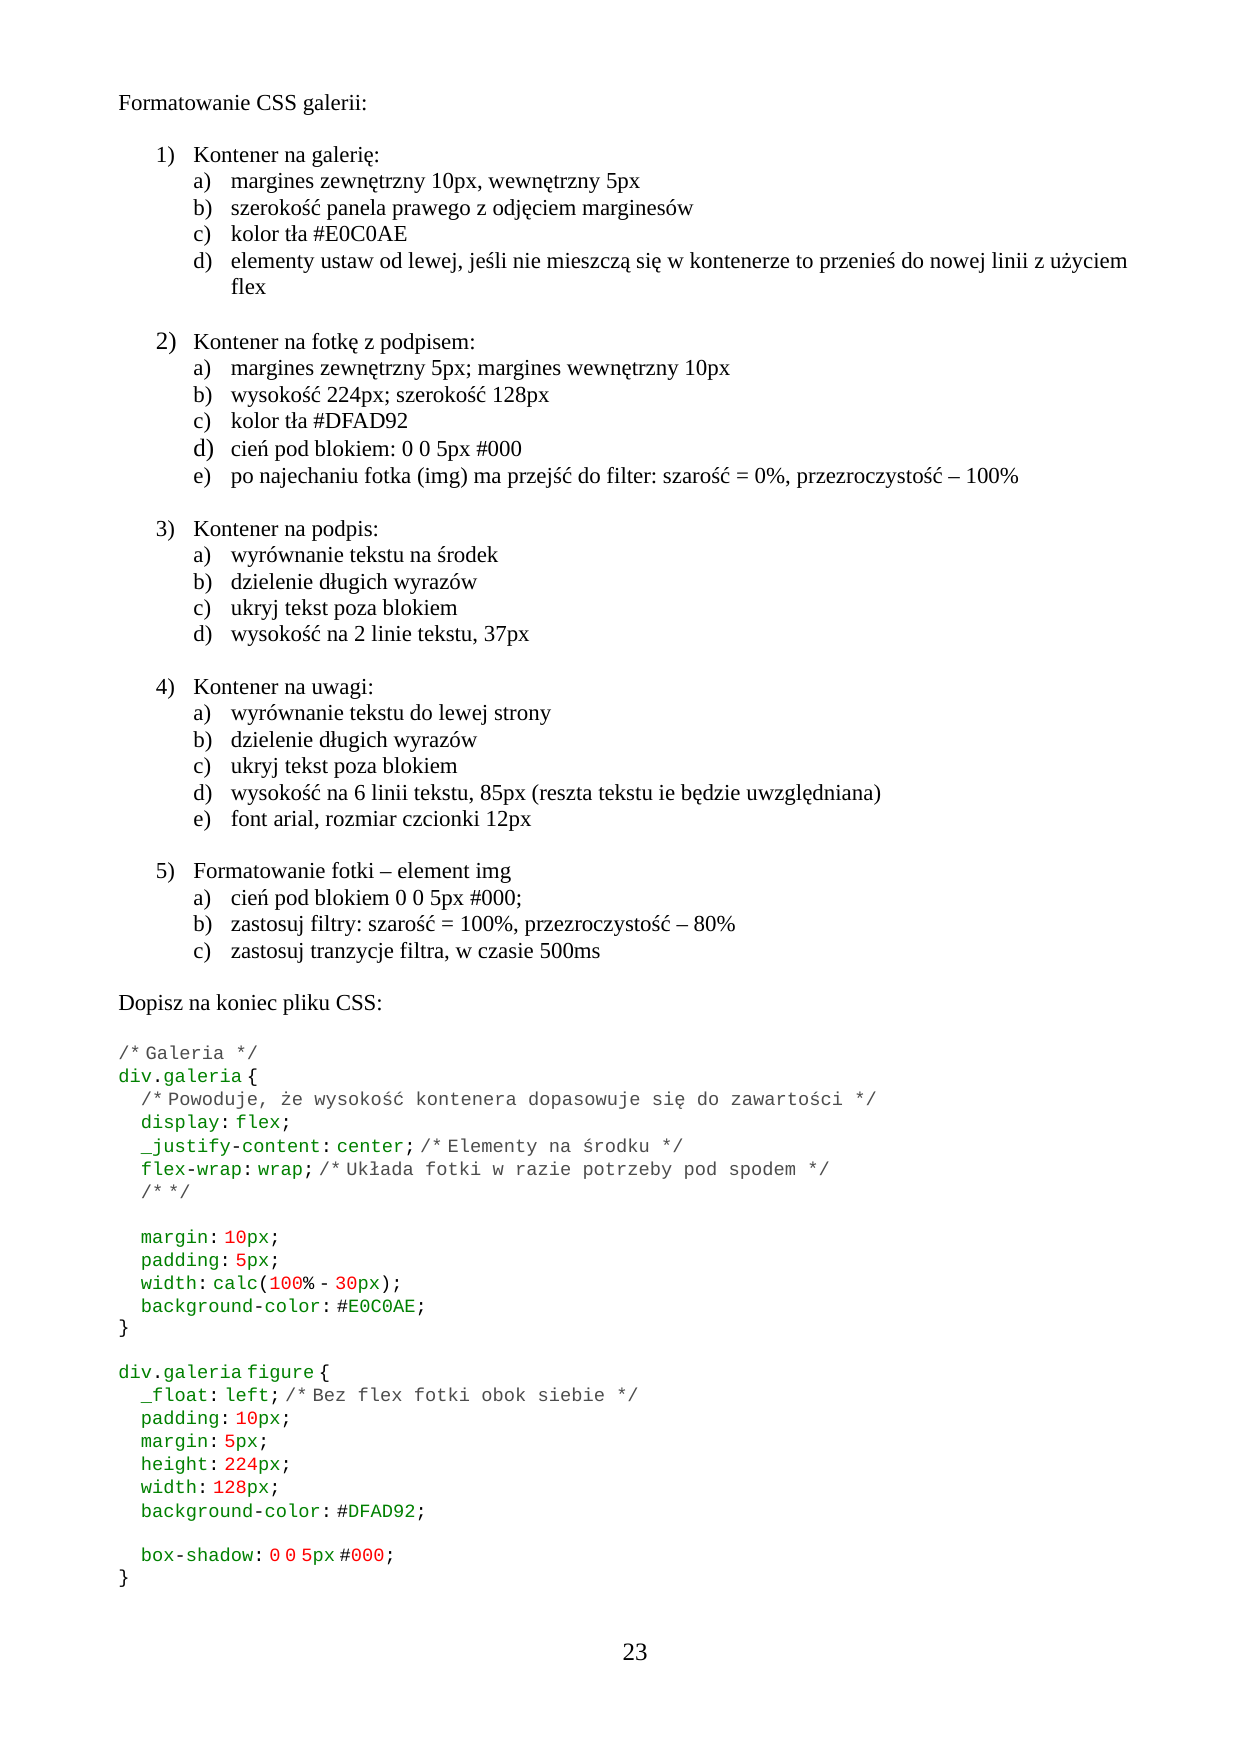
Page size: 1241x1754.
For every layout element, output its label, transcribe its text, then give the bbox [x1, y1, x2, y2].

text width: 128px; [118, 1476, 1152, 1499]
list cień pod blokiem: 0 0 5px #000 [193, 433, 1152, 462]
list margines zewnętrzny 5px; margines wewnętrzny 10px [193, 354, 1152, 381]
text flex-wrap: wrap; /* Układa fotki w razie potrzeby pod spodem */ [118, 1158, 1152, 1181]
text background-color: #DFAD92; [118, 1499, 1152, 1523]
text _float: left; /* Bez flex fotki obok siebie */ [118, 1384, 1152, 1407]
list Kontener na uwagi: [156, 673, 1152, 699]
list wysokość na 2 linie tekstu, 37px [193, 620, 1152, 647]
list kolor tła #E0C0AE [193, 220, 1152, 247]
text Formatowanie CSS galerii: [118, 88, 1152, 115]
text /* Powoduje, że wysokość kontenera dopasowuje się do zawartości */ [118, 1088, 1152, 1111]
list wysokość na 6 linii tekstu, 85px (reszta tekstu ie będzie uwzględniana) [193, 778, 1152, 805]
text div.galeria { [118, 1065, 1152, 1088]
text padding: 5px; [118, 1249, 1152, 1272]
text _justify-content: center; /* Elementy na środku */ [118, 1134, 1152, 1158]
list ukryj tekst poza blokiem [193, 752, 1152, 778]
list elementy ustaw od lewej, jeśli nie mieszczą się w kontenerze to przenieś do nowej linii z użyciem flex [193, 247, 1152, 299]
text display: flex; [118, 1111, 1152, 1134]
list Kontener na podpis: [156, 515, 1152, 541]
list szerokość panela prawego z odjęciem marginesów [193, 194, 1152, 220]
list Formatowanie fotki – element img [156, 858, 1152, 884]
list po najechaniu fotka (img) ma przejść do filter: szarość = 0%, przezroczystość – 100% [193, 462, 1152, 489]
text } [118, 1567, 1152, 1589]
list Kontener na galerię: [156, 141, 1152, 168]
text padding: 10px; [118, 1407, 1152, 1430]
list dzielenie długich wyrazów [193, 726, 1152, 752]
list wysokość 224px; szerokość 128px [193, 381, 1152, 407]
text background-color: #E0C0AE; [118, 1295, 1152, 1318]
text width: calc(100% - 30px); [118, 1272, 1152, 1295]
list kolor tła #DFAD92 [193, 407, 1152, 433]
list font arial, rozmiar czcionki 12px [193, 805, 1152, 831]
text /* */ [118, 1181, 1152, 1204]
text /* Galeria */ [118, 1042, 1152, 1065]
text height: 224px; [118, 1453, 1152, 1476]
list cień pod blokiem 0 0 5px #000; [193, 884, 1152, 910]
list zastosuj tranzycje filtra, w czasie 500ms [193, 937, 1152, 963]
list wyrównanie tekstu na środek [193, 541, 1152, 568]
text margin: 5px; [118, 1430, 1152, 1453]
list ukryj tekst poza blokiem [193, 594, 1152, 620]
list wyrównanie tekstu do lewej strony [193, 699, 1152, 726]
text box-shadow: 0 0 5px #000; [118, 1544, 1152, 1567]
list margines zewnętrzny 10px, wewnętrzny 5px [193, 168, 1152, 194]
text } [118, 1318, 1152, 1339]
text margin: 10px; [118, 1226, 1152, 1249]
text Dopisz na koniec pliku CSS: [118, 989, 1152, 1016]
list dzielenie długich wyrazów [193, 568, 1152, 594]
list Kontener na fotkę z podpisem: [156, 326, 1152, 354]
text div.galeria figure { [118, 1361, 1152, 1384]
list zastosuj filtry: szarość = 100%, przezroczystość – 80% [193, 910, 1152, 937]
